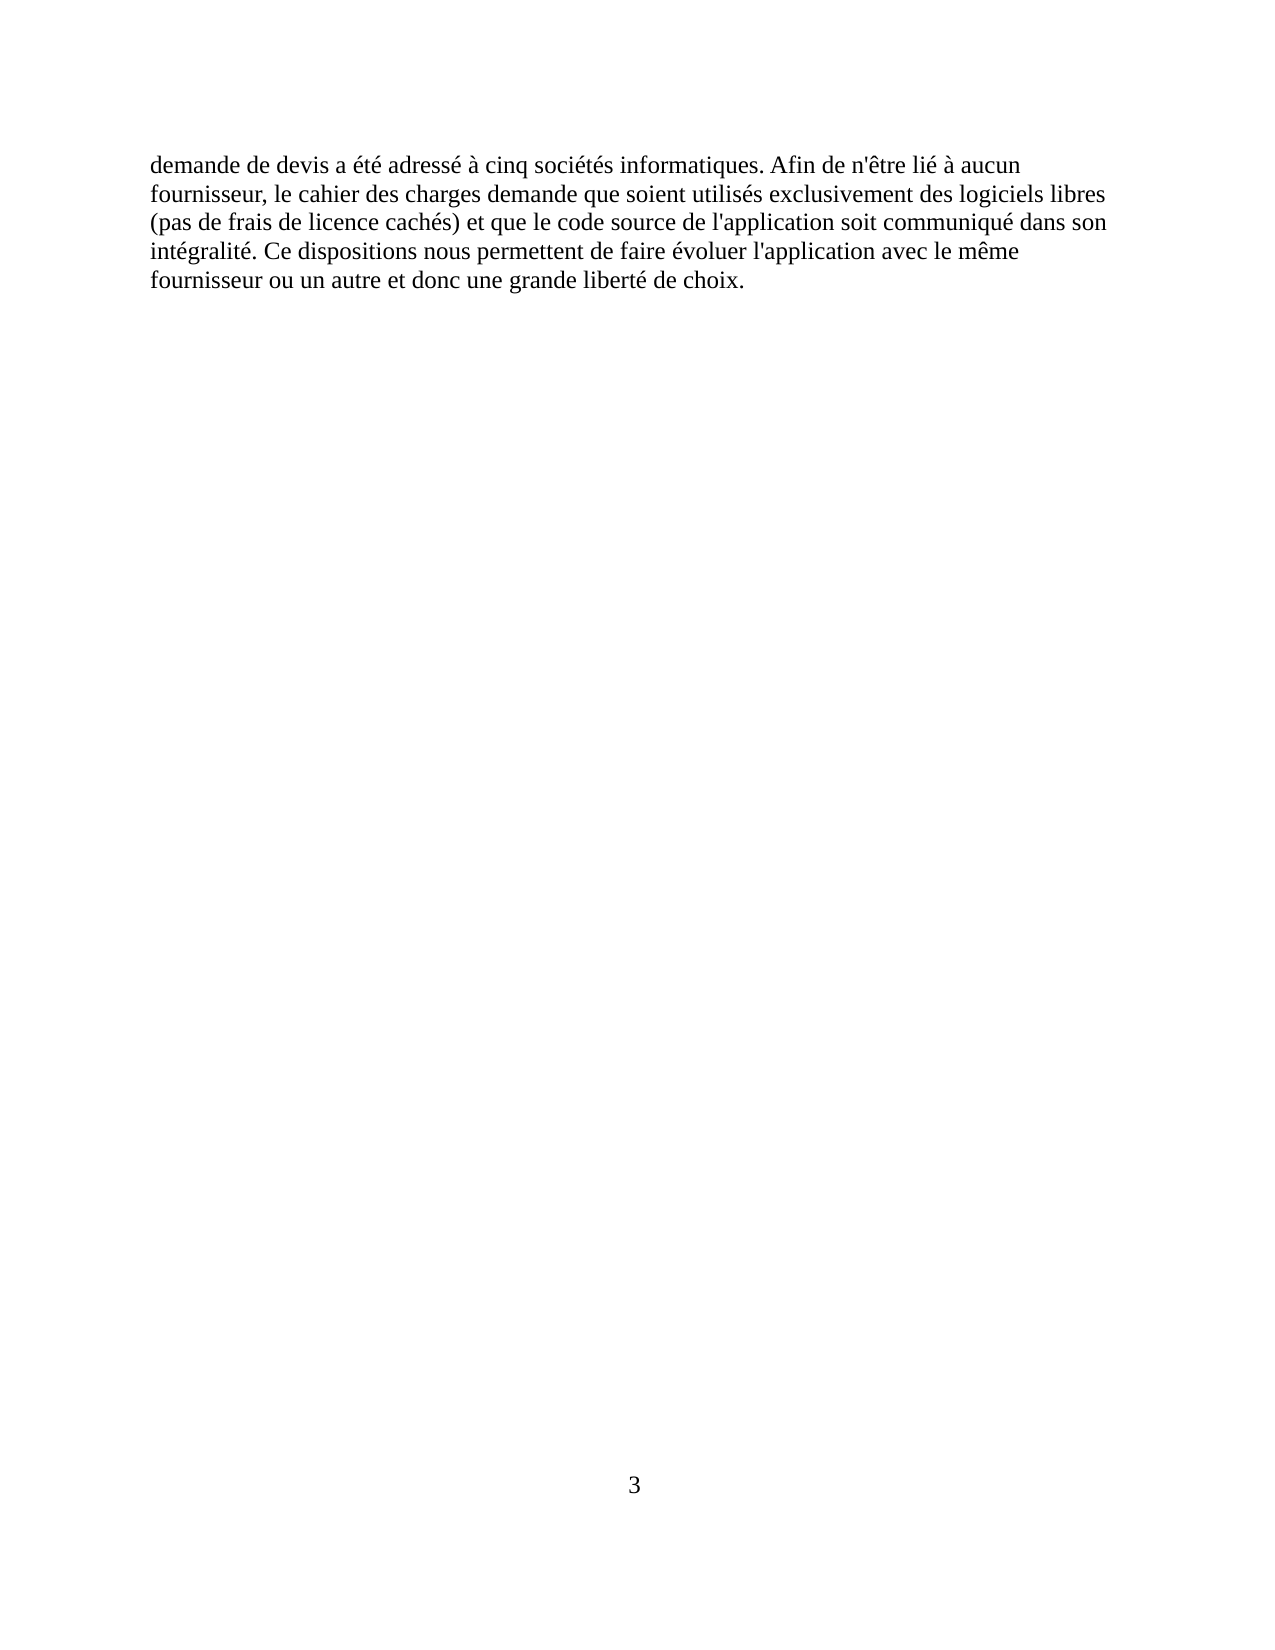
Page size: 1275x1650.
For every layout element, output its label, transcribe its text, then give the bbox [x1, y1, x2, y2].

text demande de devis a été adressé à cinq sociétés informatiques. Afin de n'être lié à aucun fournisseur, le cahier des charges demande que soient utilisés exclusivement des logiciels libres (pas de frais de licence cachés) et que le code source de l'application soit communiqué dans son intégralité. Ce dispositions nous permettent de faire évoluer l'application avec le même fournisseur ou un autre et donc une grande liberté de choix. [150, 150, 1125, 294]
